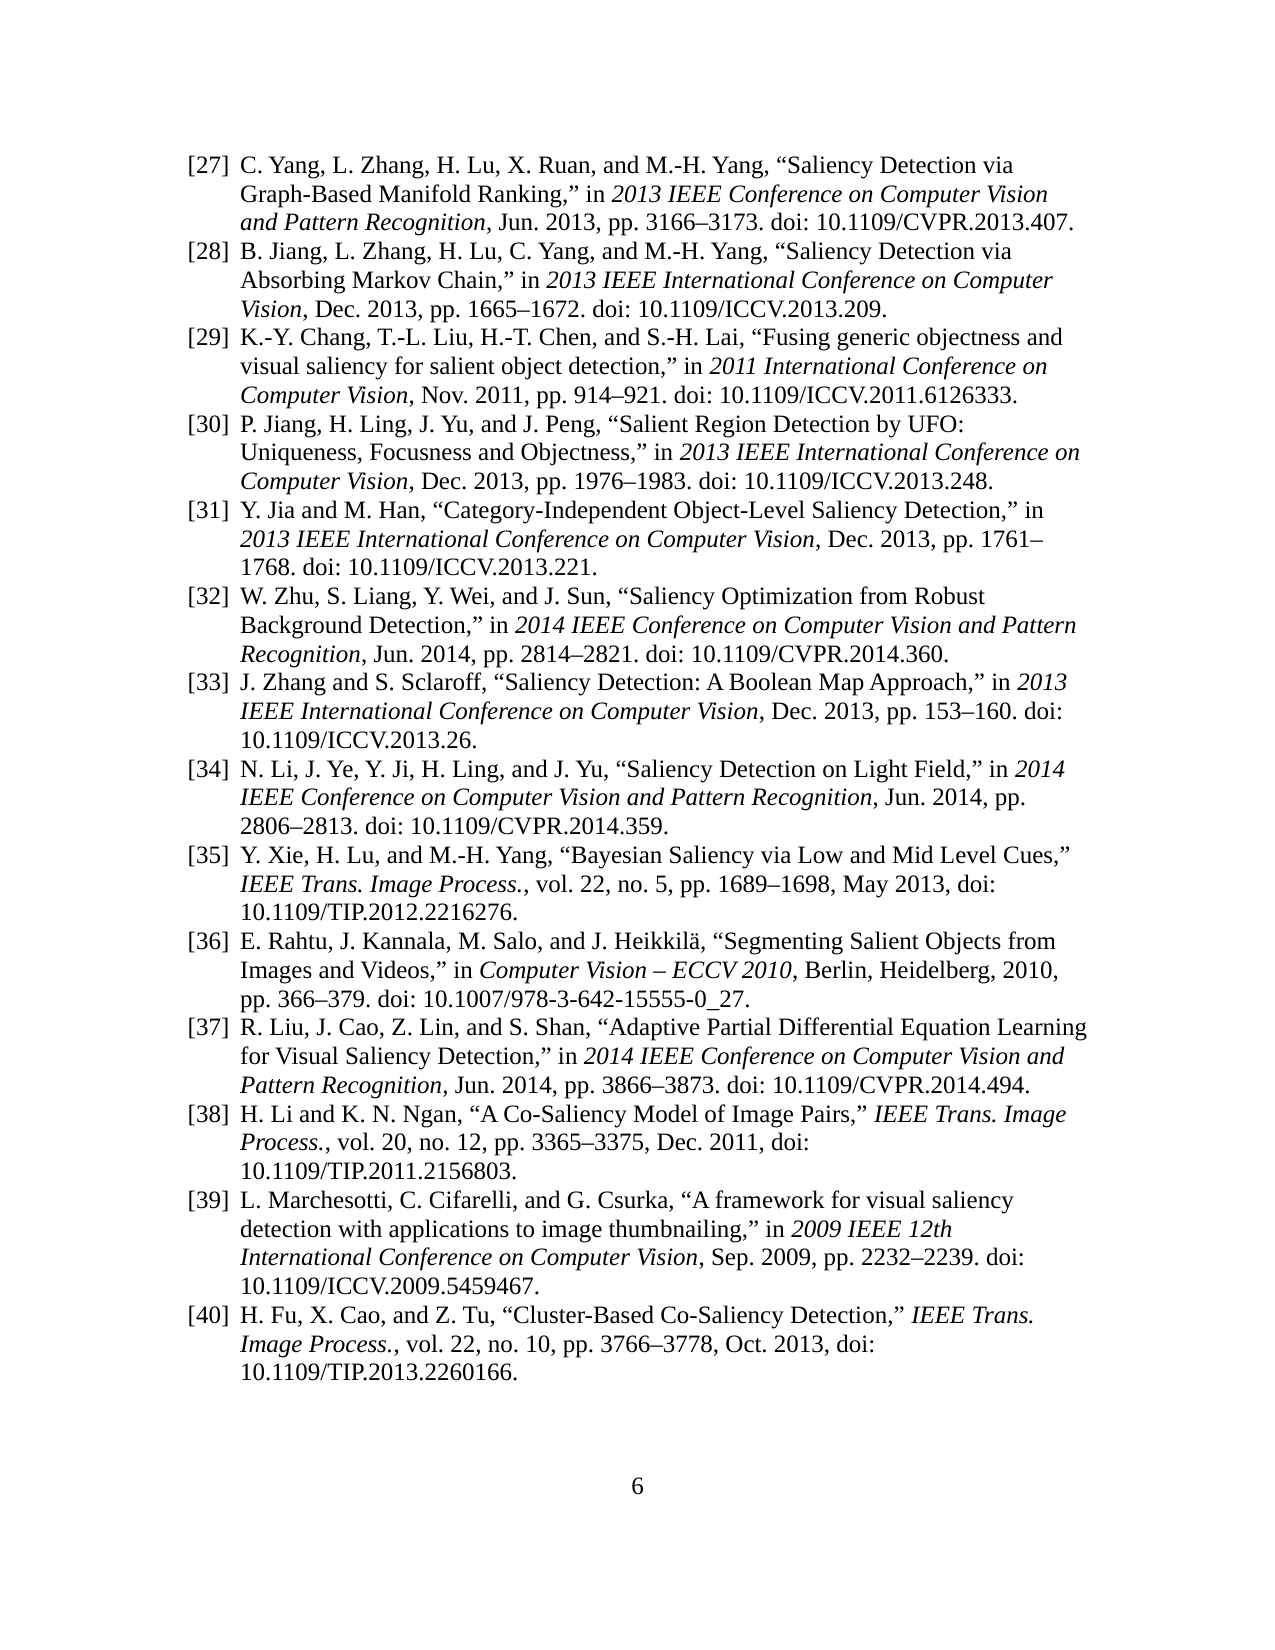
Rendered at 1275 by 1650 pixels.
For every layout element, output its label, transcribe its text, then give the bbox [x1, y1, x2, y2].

text [38] H. Li and K. N. Ngan, “A Co-Saliency Model of Image Pairs,” IEEE Trans. Image Process., vol. 20, no. 12, pp. 3365–3375, Dec. 2011, doi: 10.1109/TIP.2011.2156803. [187, 1099, 1087, 1185]
text [36] E. Rahtu, J. Kannala, M. Salo, and J. Heikkilä, “Segmenting Salient Objects from Images and Videos,” in Computer Vision – ECCV 2010, Berlin, Heidelberg, 2010, pp. 366–379. doi: 10.1007/978-3-642-15555-0_27. [187, 926, 1087, 1012]
text [27] C. Yang, L. Zhang, H. Lu, X. Ruan, and M.-H. Yang, “Saliency Detection via Graph-Based Manifold Ranking,” in 2013 IEEE Conference on Computer Vision and Pattern Recognition, Jun. 2013, pp. 3166–3173. doi: 10.1109/CVPR.2013.407. [187, 150, 1087, 236]
text [30] P. Jiang, H. Ling, J. Yu, and J. Peng, “Salient Region Detection by UFO: Uniqueness, Focusness and Objectness,” in 2013 IEEE International Conference on Computer Vision, Dec. 2013, pp. 1976–1983. doi: 10.1109/ICCV.2013.248. [187, 409, 1087, 495]
text [35] Y. Xie, H. Lu, and M.-H. Yang, “Bayesian Saliency via Low and Mid Level Cues,” IEEE Trans. Image Process., vol. 22, no. 5, pp. 1689–1698, May 2013, doi: 10.1109/TIP.2012.2216276. [187, 840, 1087, 926]
text [34] N. Li, J. Ye, Y. Ji, H. Ling, and J. Yu, “Saliency Detection on Light Field,” in 2014 IEEE Conference on Computer Vision and Pattern Recognition, Jun. 2014, pp. 2806–2813. doi: 10.1109/CVPR.2014.359. [187, 754, 1087, 840]
text [31] Y. Jia and M. Han, “Category-Independent Object-Level Saliency Detection,” in 2013 IEEE International Conference on Computer Vision, Dec. 2013, pp. 1761–1768. doi: 10.1109/ICCV.2013.221. [187, 495, 1087, 581]
text [32] W. Zhu, S. Liang, Y. Wei, and J. Sun, “Saliency Optimization from Robust Background Detection,” in 2014 IEEE Conference on Computer Vision and Pattern Recognition, Jun. 2014, pp. 2814–2821. doi: 10.1109/CVPR.2014.360. [187, 581, 1087, 667]
text [28] B. Jiang, L. Zhang, H. Lu, C. Yang, and M.-H. Yang, “Saliency Detection via Absorbing Markov Chain,” in 2013 IEEE International Conference on Computer Vision, Dec. 2013, pp. 1665–1672. doi: 10.1109/ICCV.2013.209. [187, 236, 1087, 322]
text [37] R. Liu, J. Cao, Z. Lin, and S. Shan, “Adaptive Partial Differential Equation Learning for Visual Saliency Detection,” in 2014 IEEE Conference on Computer Vision and Pattern Recognition, Jun. 2014, pp. 3866–3873. doi: 10.1109/CVPR.2014.494. [187, 1012, 1087, 1099]
text [33] J. Zhang and S. Sclaroff, “Saliency Detection: A Boolean Map Approach,” in 2013 IEEE International Conference on Computer Vision, Dec. 2013, pp. 153–160. doi: 10.1109/ICCV.2013.26. [187, 667, 1087, 754]
text [39] L. Marchesotti, C. Cifarelli, and G. Csurka, “A framework for visual saliency detection with applications to image thumbnailing,” in 2009 IEEE 12th International Conference on Computer Vision, Sep. 2009, pp. 2232–2239. doi: 10.1109/ICCV.2009.5459467. [187, 1185, 1087, 1300]
text [40] H. Fu, X. Cao, and Z. Tu, “Cluster-Based Co-Saliency Detection,” IEEE Trans. Image Process., vol. 22, no. 10, pp. 3766–3778, Oct. 2013, doi: 10.1109/TIP.2013.2260166. [187, 1300, 1087, 1386]
text [29] K.-Y. Chang, T.-L. Liu, H.-T. Chen, and S.-H. Lai, “Fusing generic objectness and visual saliency for salient object detection,” in 2011 International Conference on Computer Vision, Nov. 2011, pp. 914–921. doi: 10.1109/ICCV.2011.6126333. [187, 322, 1087, 409]
